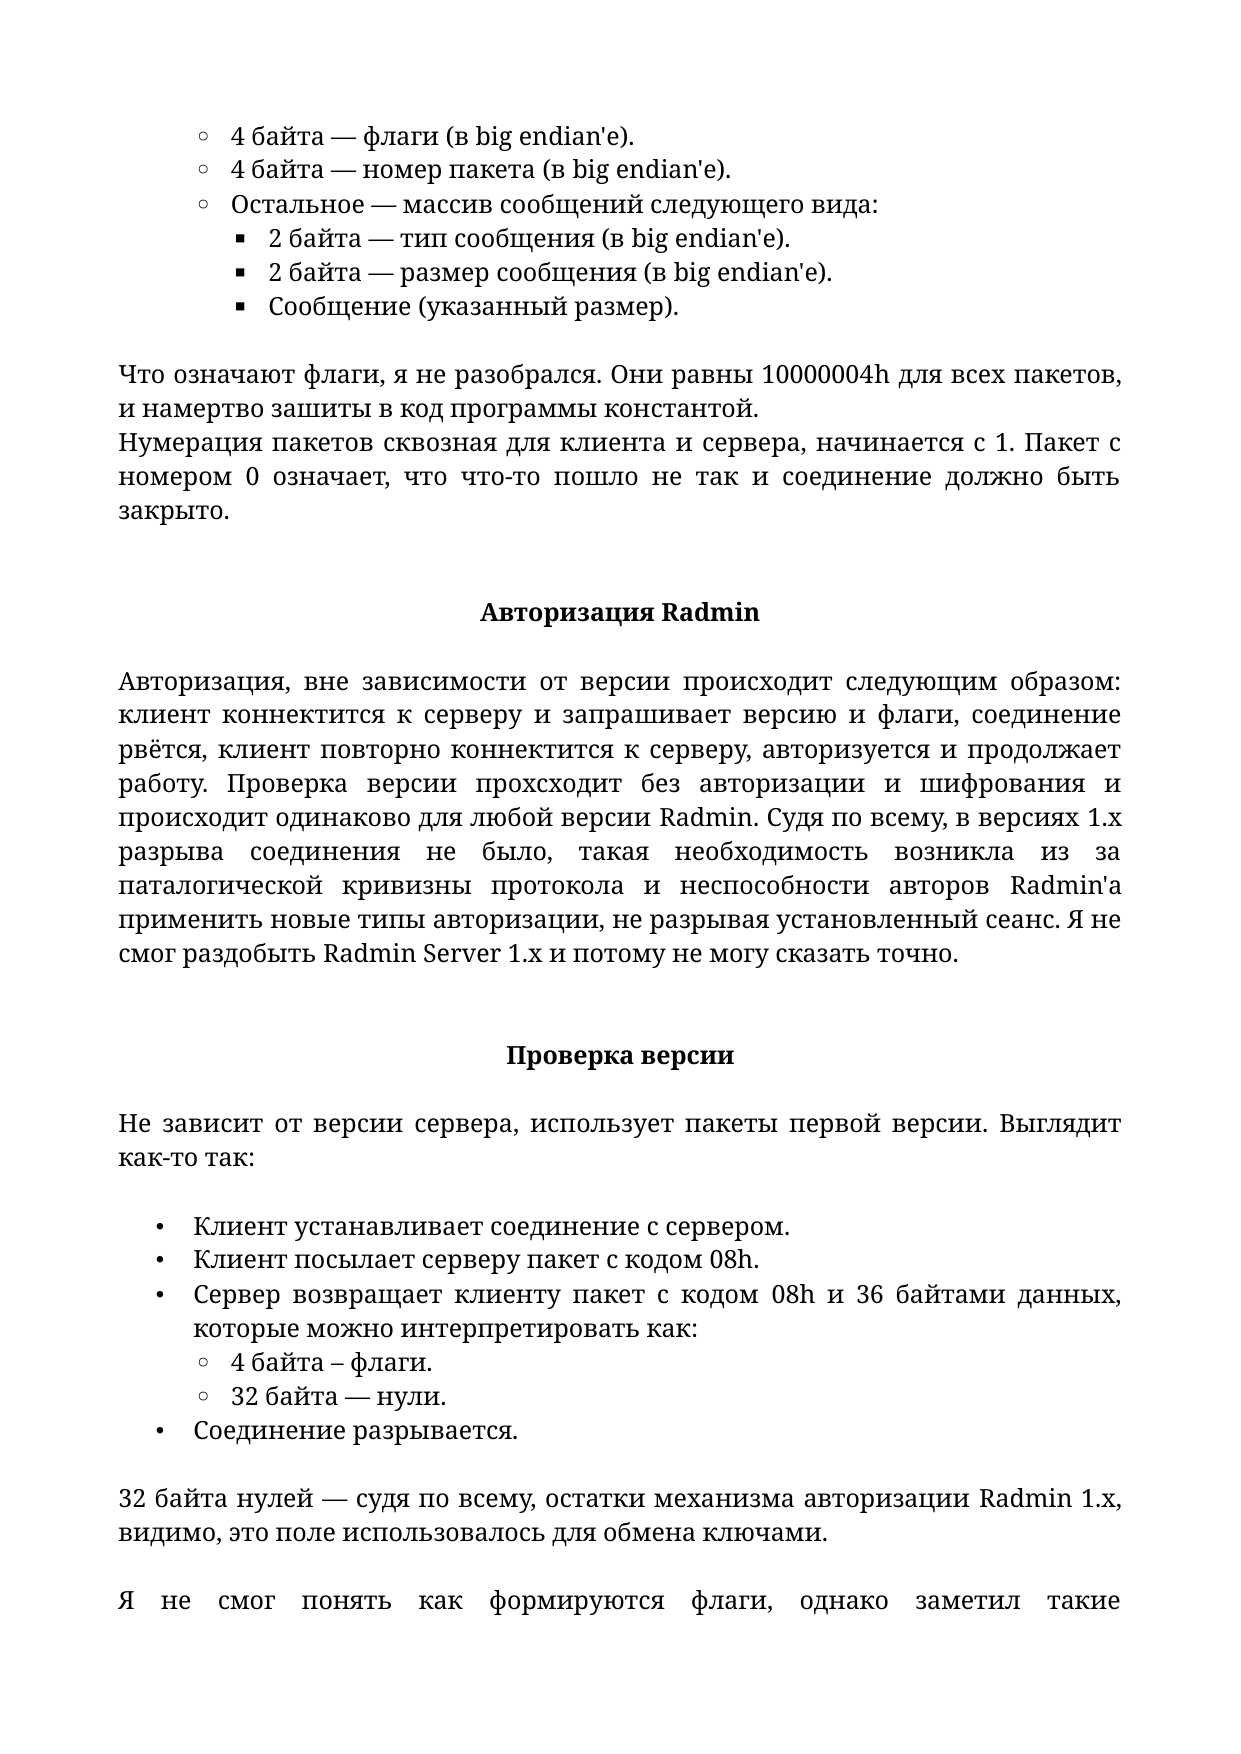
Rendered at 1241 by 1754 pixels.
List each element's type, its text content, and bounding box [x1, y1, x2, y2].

text Авторизация, вне зависимости от версии происходит следующим образом: клиент коннектится к серверу и запрашивает версию и флаги, соединение рвётся, клиент повторно коннектится к серверу, авторизуется и продолжает работу. Проверка версии прохсходит без авторизации и шифрования и происходит одинаково для любой версии Radmin. Судя по всему, в версиях 1.x разрыва соединения не было, такая необходимость возникла из за паталогической кривизны протокола и неспособности авторов Radmin'а применить новые типы авторизации, не разрывая установленный сеанс. Я не смог раздобыть Radmin Server 1.x и потому не могу сказать точно. [118, 663, 1122, 970]
list 4 байта — номер пакета (в big endian'е). [193, 152, 1122, 186]
text Нумерация пакетов сквозная для клиента и сервера, начинается с 1. Пакет с номером 0 означает, что что-то пошло не так и соединение должно быть закрыто. [118, 425, 1122, 527]
list 32 байта — нули. [193, 1378, 1122, 1412]
list 4 байта — флаги (в big endian'е). [193, 118, 1122, 152]
list Сервер возвращает клиенту пакет с кодом 08h и 36 байтами данных, которые можно интерпретировать как: [156, 1276, 1122, 1344]
text Что означают флаги, я не разобрался. Они равны 10000004h для всех пакетов, и намертво зашиты в код программы константой. [118, 357, 1122, 425]
list 2 байта — тип сообщения (в big endian'е). [231, 220, 1122, 254]
text Авторизация Radmin [118, 595, 1122, 629]
text 32 байта нулей — судя по всему, остатки механизма авторизации Radmin 1.x, видимо, это поле использовалось для обмена ключами. [118, 1481, 1122, 1549]
text Не зависит от версии сервера, использует пакеты первой версии. Выглядит как-то так: [118, 1106, 1122, 1174]
list 4 байта – флаги. [193, 1344, 1122, 1378]
list Сообщение (указанный размер). [231, 288, 1122, 322]
list Соединение разрывается. [156, 1412, 1122, 1447]
list Клиент посылает серверу пакет с кодом 08h. [156, 1242, 1122, 1276]
list Остальное — массив сообщений следующего вида: [193, 186, 1122, 220]
text Проверка версии [118, 1038, 1122, 1072]
text Я не смог понять как формируются флаги, однако заметил такие [118, 1583, 1122, 1617]
list Клиент устанавливает соединение с сервером. [156, 1208, 1122, 1242]
list 2 байта — размер сообщения (в big endian'е). [231, 254, 1122, 288]
